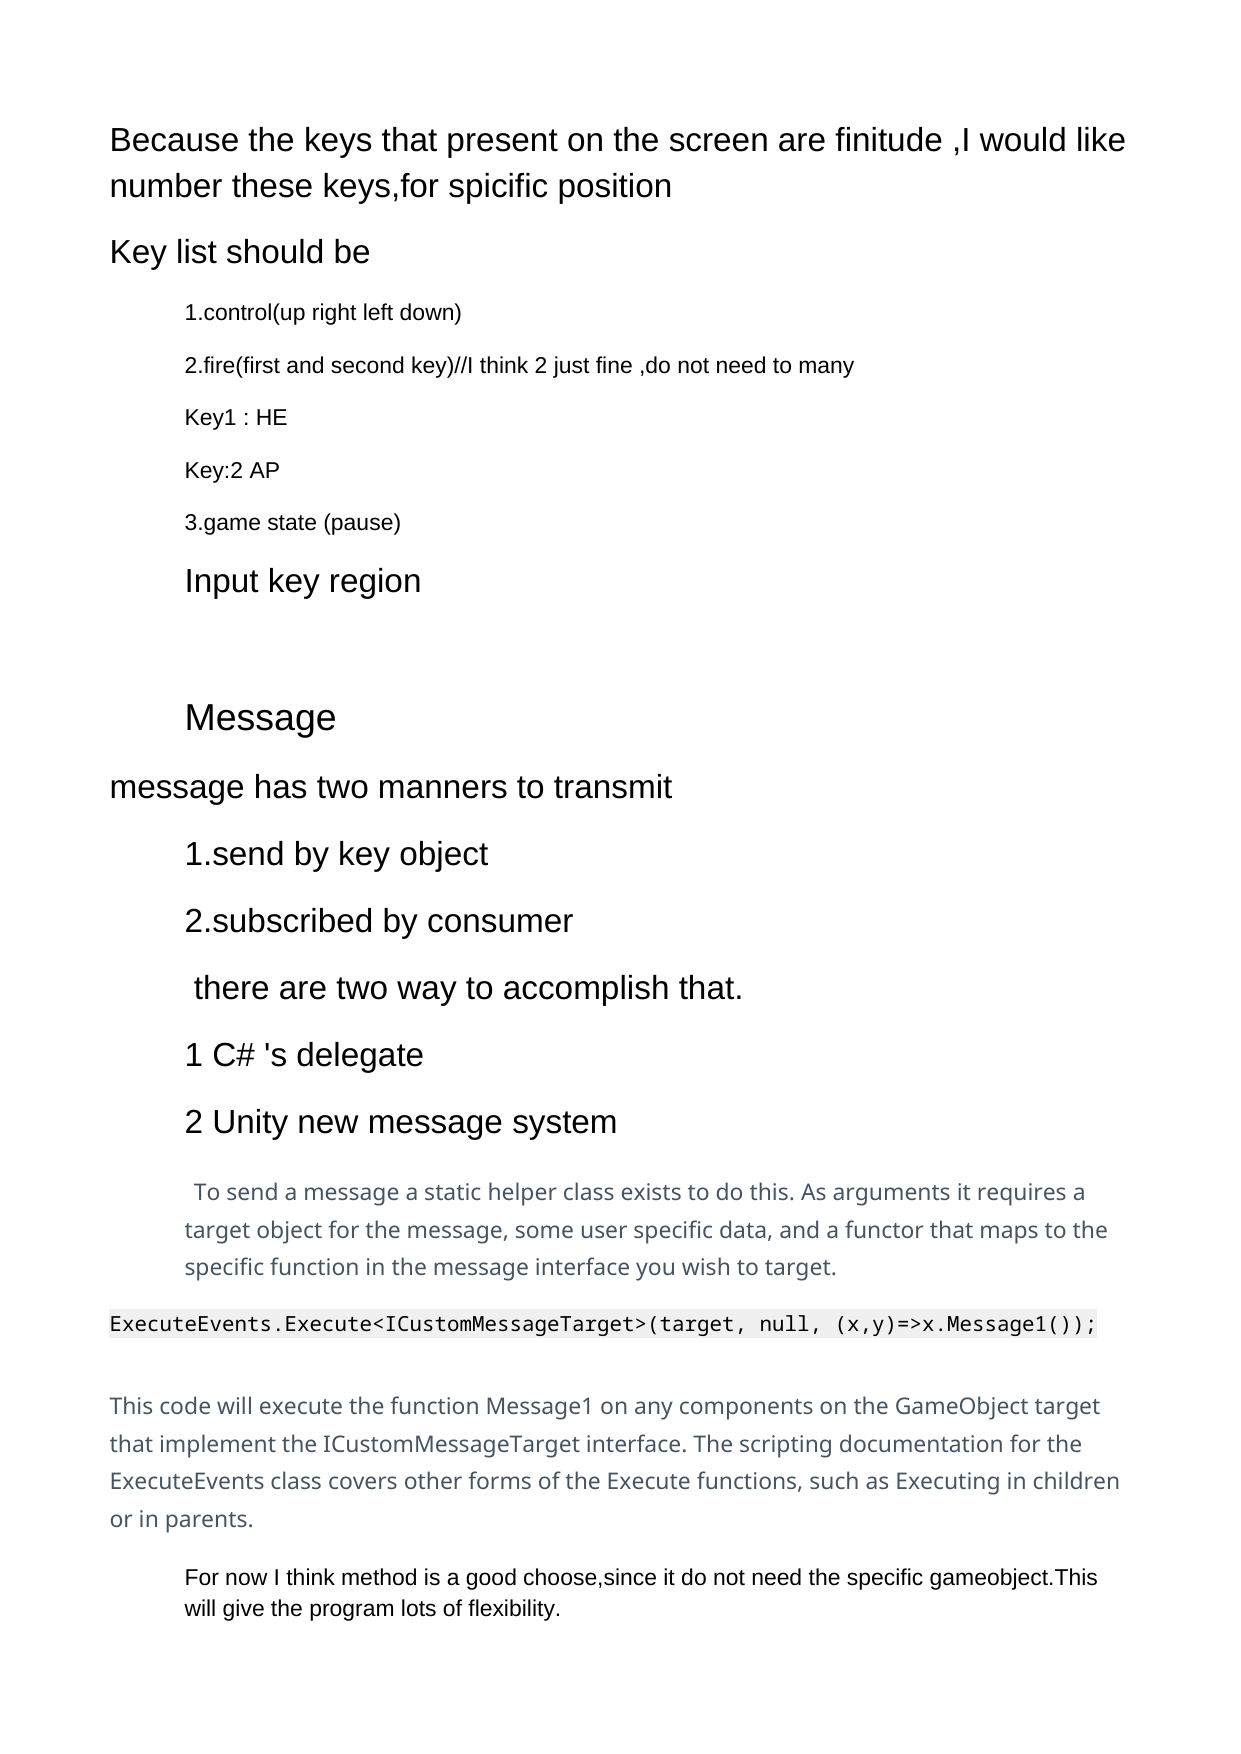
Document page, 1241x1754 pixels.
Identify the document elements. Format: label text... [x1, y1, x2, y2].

list 1.control(up right left down) [184, 299, 1131, 326]
list 2.subscribed by consumer [184, 901, 1131, 940]
list 2 Unity new message system [184, 1102, 1131, 1140]
text ExecuteEvents.Execute<ICustomMessageTarget>(target, null, (x,y)=>x.Message1()); [109, 1309, 1131, 1338]
list Message [109, 695, 1131, 738]
list 1 C# 's delegate [184, 1035, 1131, 1073]
list there are two way to accomplish that. [184, 968, 1131, 1007]
list Key1 : HE [184, 404, 1131, 431]
list 3.game state (pause) [184, 509, 1131, 535]
list For now I think method is a good choose,since it do not need the specific gameobject.This will give the program lots of flexibility. [184, 1564, 1131, 1622]
list 2.fire(first and second key)//I think 2 just fine ,do not need to many [184, 352, 1131, 378]
text Input key region [109, 561, 1131, 600]
text Key list should be [109, 232, 1131, 271]
list 1.send by key object [184, 834, 1131, 873]
list To send a message a static helper class exists to do this. As arguments it requires a target object for the message, some user specific data, and a functor that maps to the specific function in the message interface you wish to target. [184, 1169, 1131, 1282]
text Because the keys that present on the screen are finitude ,I would like number these keys,for spicific position [109, 119, 1131, 204]
list message has two manners to transmit [109, 768, 1131, 806]
text This code will execute the function Message1 on any components on the GameObject target that implement the ICustomMessageTarget interface. The scripting documentation for the ExecuteEvents class covers other forms of the Execute functions, such as Executing in children or in parents. [109, 1390, 1131, 1534]
list Key:2 AP [184, 457, 1131, 483]
